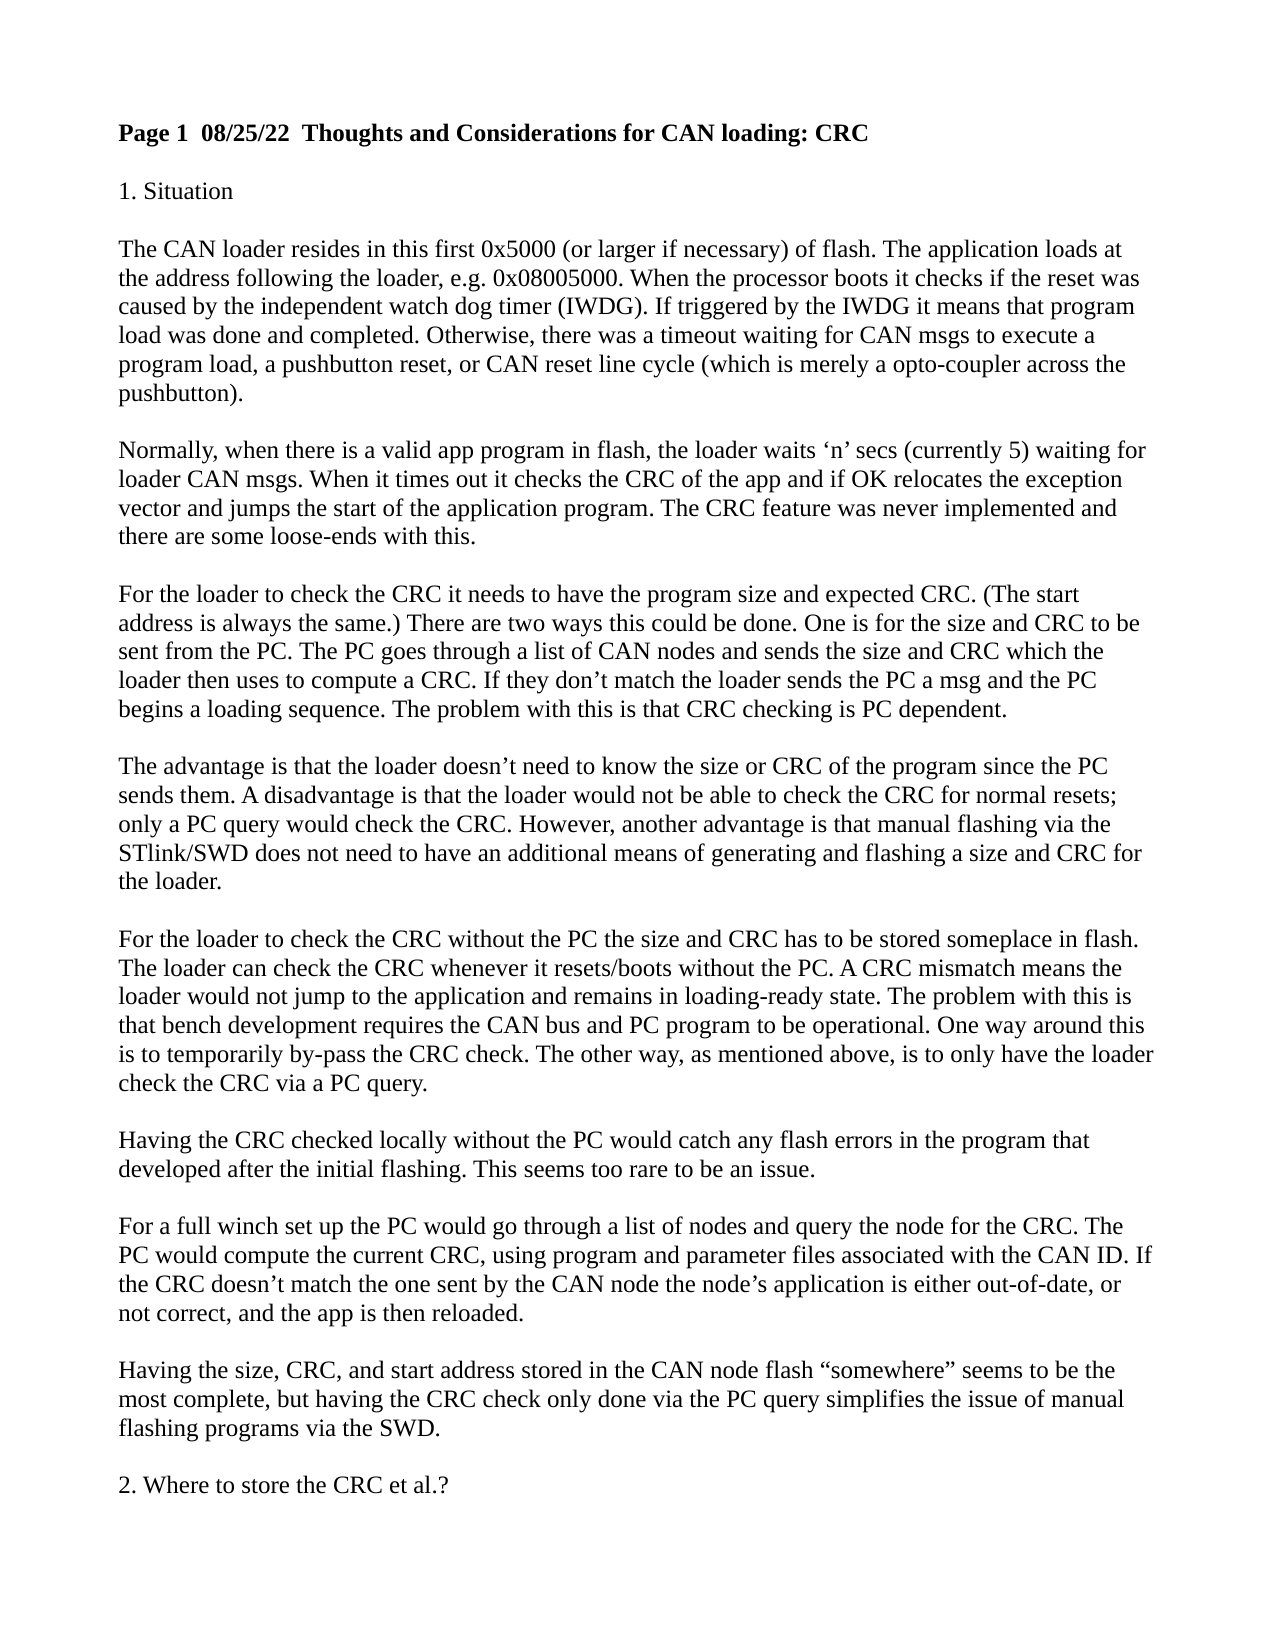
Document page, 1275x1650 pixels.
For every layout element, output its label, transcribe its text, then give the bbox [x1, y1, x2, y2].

text Having the size, CRC, and start address stored in the CAN node flash “somewhere” seems to be the most complete, but having the CRC check only done via the PC query simplifies the issue of manual flashing programs via the SWD. [118, 1326, 1157, 1441]
text Having the CRC checked locally without the PC would catch any flash errors in the program that developed after the initial flashing. This seems too rare to be an issue. [118, 1125, 1157, 1183]
text 1. Situation [118, 176, 1157, 205]
text The CAN loader resides in this first 0x5000 (or larger if necessary) of flash. The application loads at the address following the loader, e.g. 0x08005000. When the processor boots it checks if the reset was caused by the independent watch dog timer (IWDG). If triggered by the IWDG it means that program load was done and completed. Otherwise, there was a timeout waiting for CAN msgs to execute a program load, a pushbutton reset, or CAN reset line cycle (which is merely a opto-coupler across the pushbutton). [118, 234, 1157, 406]
text 2. Where to store the CRC et al.? [118, 1470, 1157, 1499]
text For the loader to check the CRC without the PC the size and CRC has to be stored someplace in flash. The loader can check the CRC whenever it resets/boots without the PC. A CRC mismatch means the loader would not jump to the application and remains in loading-ready state. The problem with this is that bench development requires the CAN bus and PC program to be operational. One way around this is to temporarily by-pass the CRC check. The other way, as mentioned above, is to only have the loader check the CRC via a PC query. [118, 924, 1157, 1096]
text Normally, when there is a valid app program in flash, the loader waits ‘n’ secs (currently 5) waiting for loader CAN msgs. When it times out it checks the CRC of the app and if OK relocates the exception vector and jumps the start of the application program. The CRC feature was never implemented and there are some loose-ends with this. [118, 435, 1157, 550]
text For a full winch set up the PC would go through a list of nodes and query the node for the CRC. The PC would compute the current CRC, using program and parameter files associated with the CAN ID. If the CRC doesn’t match the one sent by the CAN node the node’s application is either out-of-date, or not correct, and the app is then reloaded. [118, 1211, 1157, 1326]
text The advantage is that the loader doesn’t need to know the size or CRC of the program since the PC sends them. A disadvantage is that the loader would not be able to check the CRC for normal resets; only a PC query would check the CRC. However, another advantage is that manual flashing via the STlink/SWD does not need to have an additional means of generating and flashing a size and CRC for the loader. [118, 751, 1157, 895]
text For the loader to check the CRC it needs to have the program size and expected CRC. (The start address is always the same.) There are two ways this could be done. One is for the size and CRC to be sent from the PC. The PC goes through a list of CAN nodes and sends the size and CRC which the loader then uses to compute a CRC. If they don’t match the loader sends the PC a msg and the PC begins a loading sequence. The problem with this is that CRC checking is PC dependent. [118, 579, 1157, 723]
